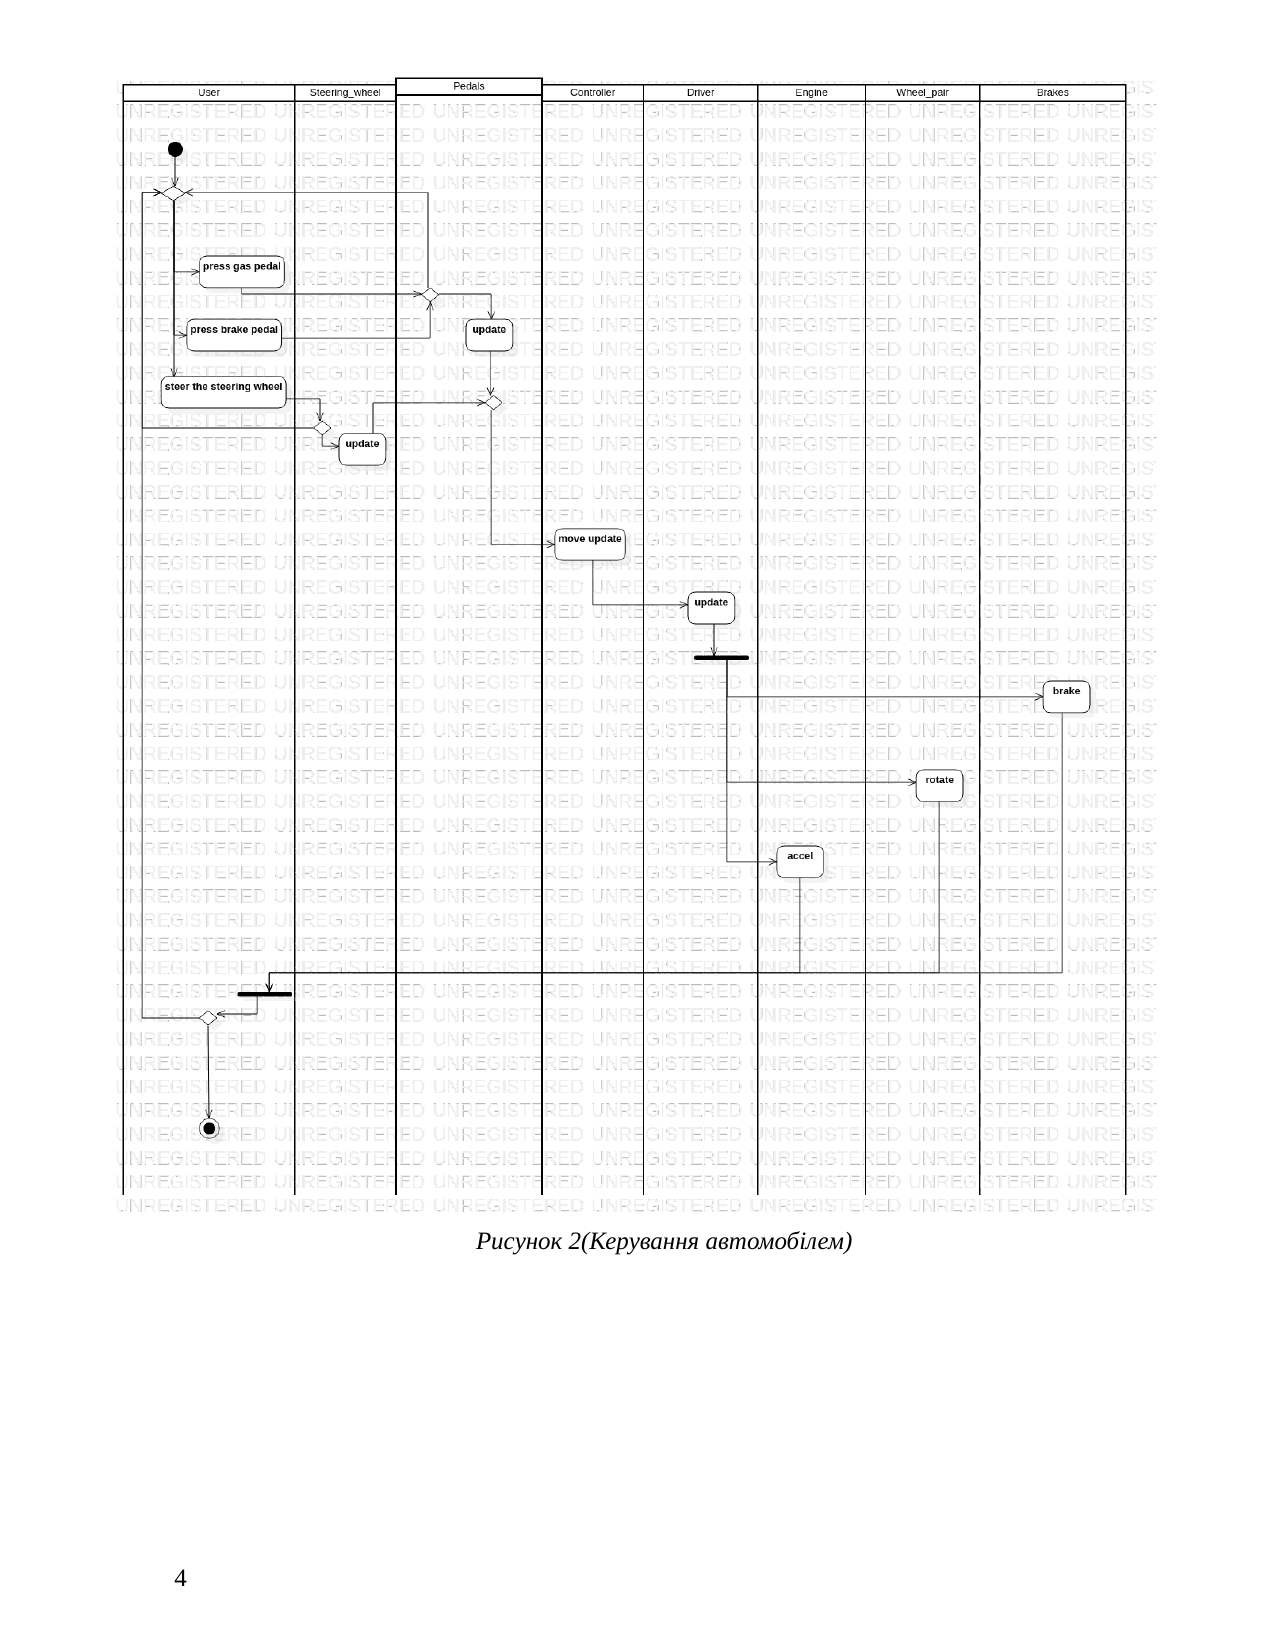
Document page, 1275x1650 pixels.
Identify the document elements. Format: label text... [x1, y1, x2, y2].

picture [115, 71, 1157, 1226]
text Рисунок 2(Керування автомобілем) [116, 1226, 1156, 1255]
